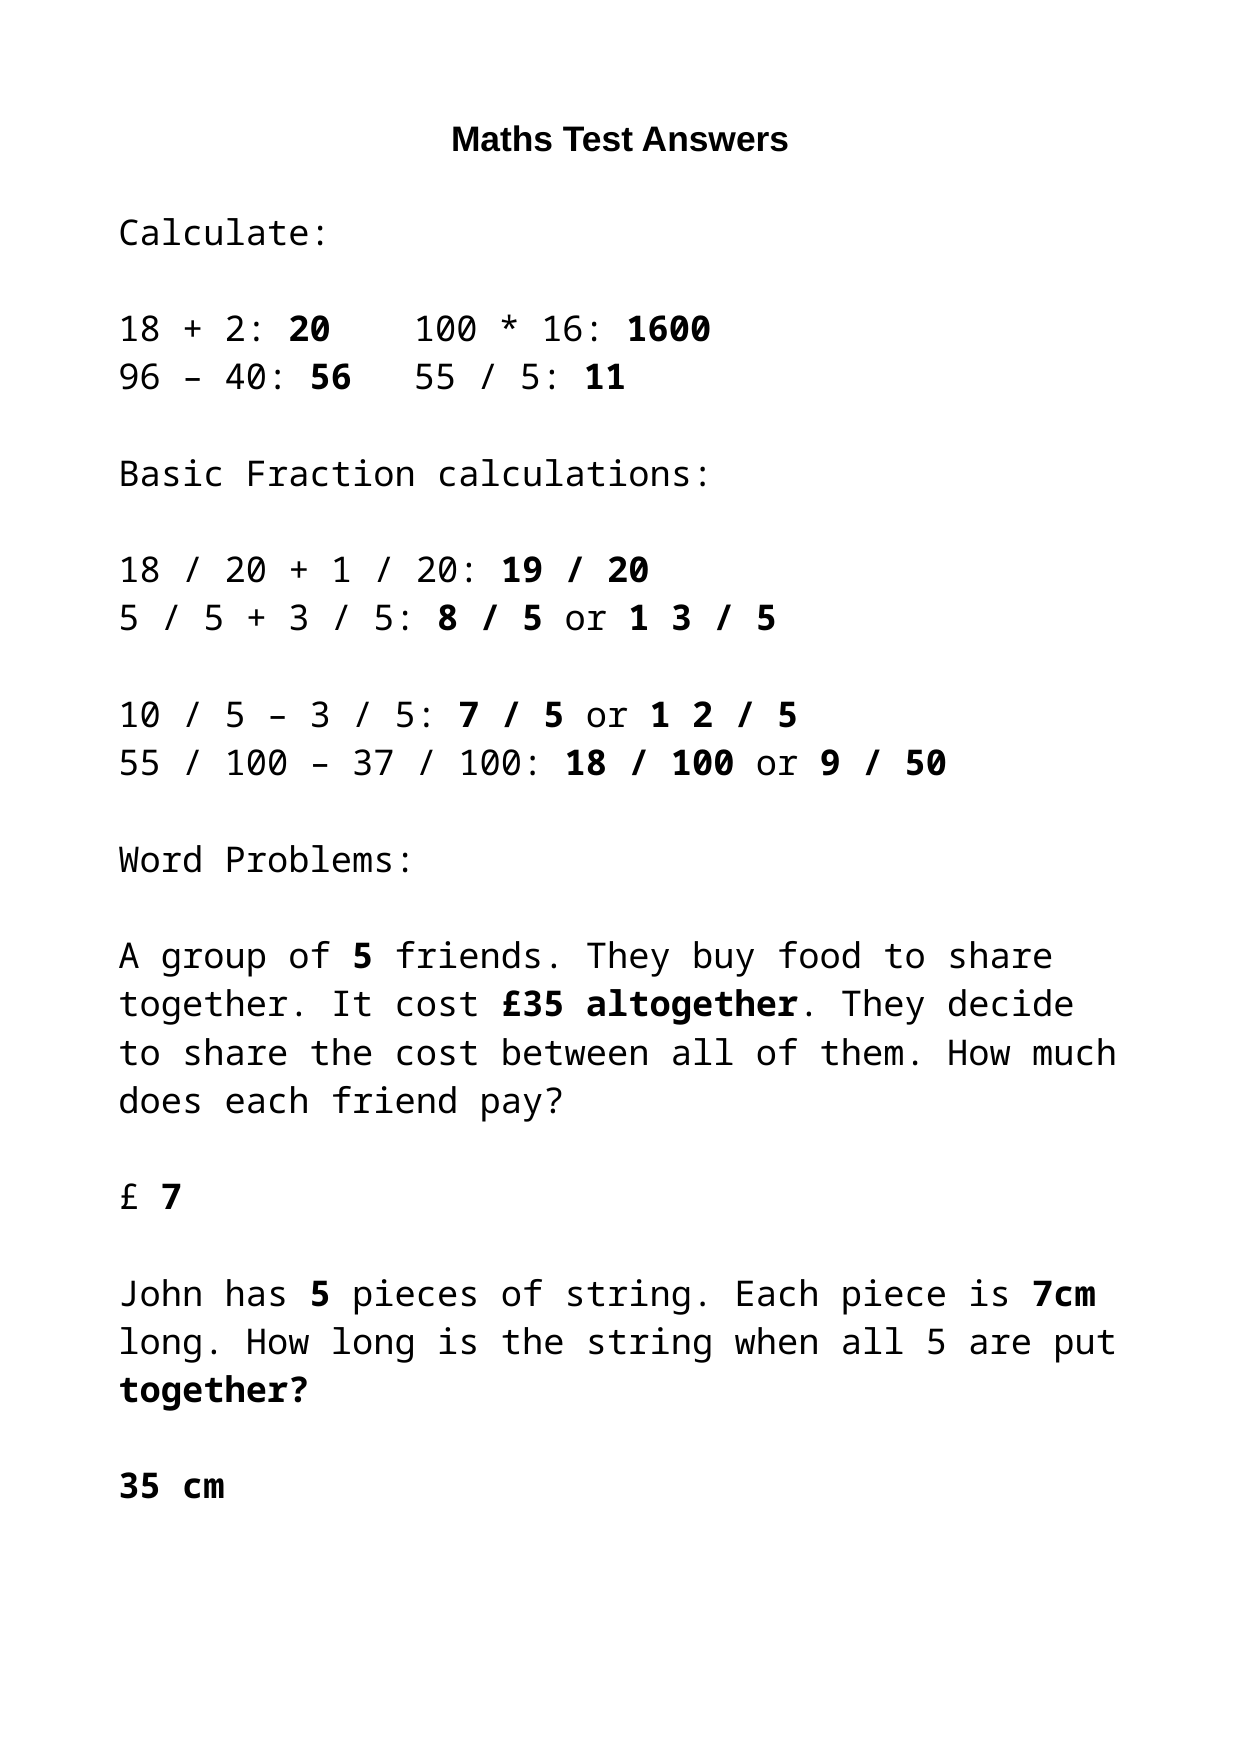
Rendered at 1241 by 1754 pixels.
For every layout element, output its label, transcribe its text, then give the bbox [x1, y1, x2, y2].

text Word Problems: [118, 834, 1122, 882]
text A group of 5 friends. They buy food to share together. It cost £35 altogether. They decide to share the cost between all of them. How much does each friend pay? [118, 931, 1122, 1123]
text 35 cm [118, 1461, 1122, 1509]
text Maths Test Answers [118, 118, 1122, 159]
text 5 / 5 + 3 / 5: 8 / 5 or 1 3 / 5 [118, 593, 1122, 641]
text £ 7 [118, 1172, 1122, 1220]
text 18 + 2: 20 100 * 16: 1600 [118, 303, 1122, 352]
text Basic Fraction calculations: [118, 448, 1122, 496]
text Calculate: [118, 207, 1122, 255]
text 55 / 100 – 37 / 100: 18 / 100 or 9 / 50 [118, 738, 1122, 786]
text John has 5 pieces of string. Each piece is 7cm long. How long is the string when all 5 are put together? [118, 1268, 1122, 1413]
text 18 / 20 + 1 / 20: 19 / 20 [118, 545, 1122, 593]
text 96 – 40: 56 55 / 5: 11 [118, 352, 1122, 400]
text 10 / 5 – 3 / 5: 7 / 5 or 1 2 / 5 [118, 689, 1122, 738]
